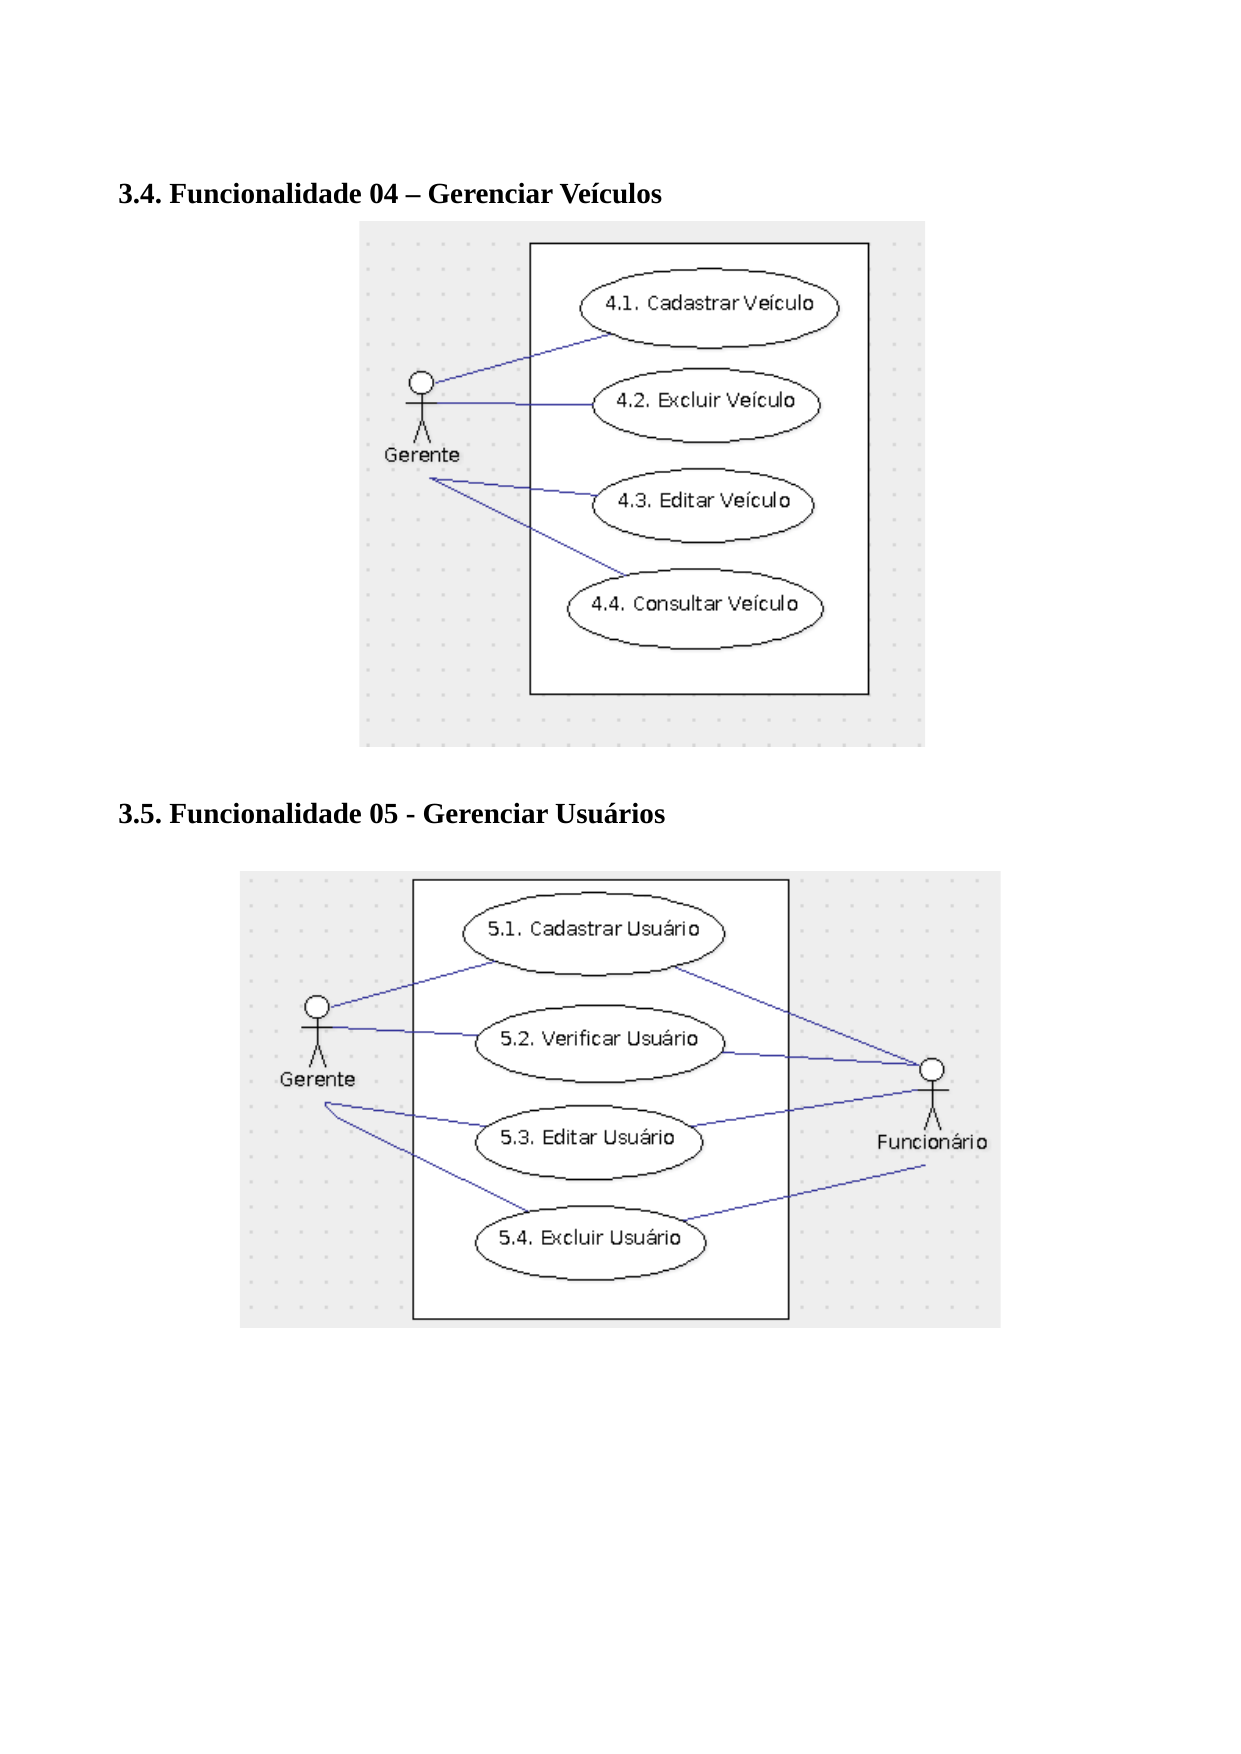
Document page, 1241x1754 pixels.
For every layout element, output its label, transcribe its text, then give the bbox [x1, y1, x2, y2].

picture [359, 221, 926, 747]
subtitle 3.5. Funcionalidade 05 - Gerenciar Usuários [118, 796, 1122, 830]
picture [239, 871, 1001, 1328]
subtitle 3.4. Funcionalidade 04 – Gerenciar Veículos [118, 176, 1122, 210]
